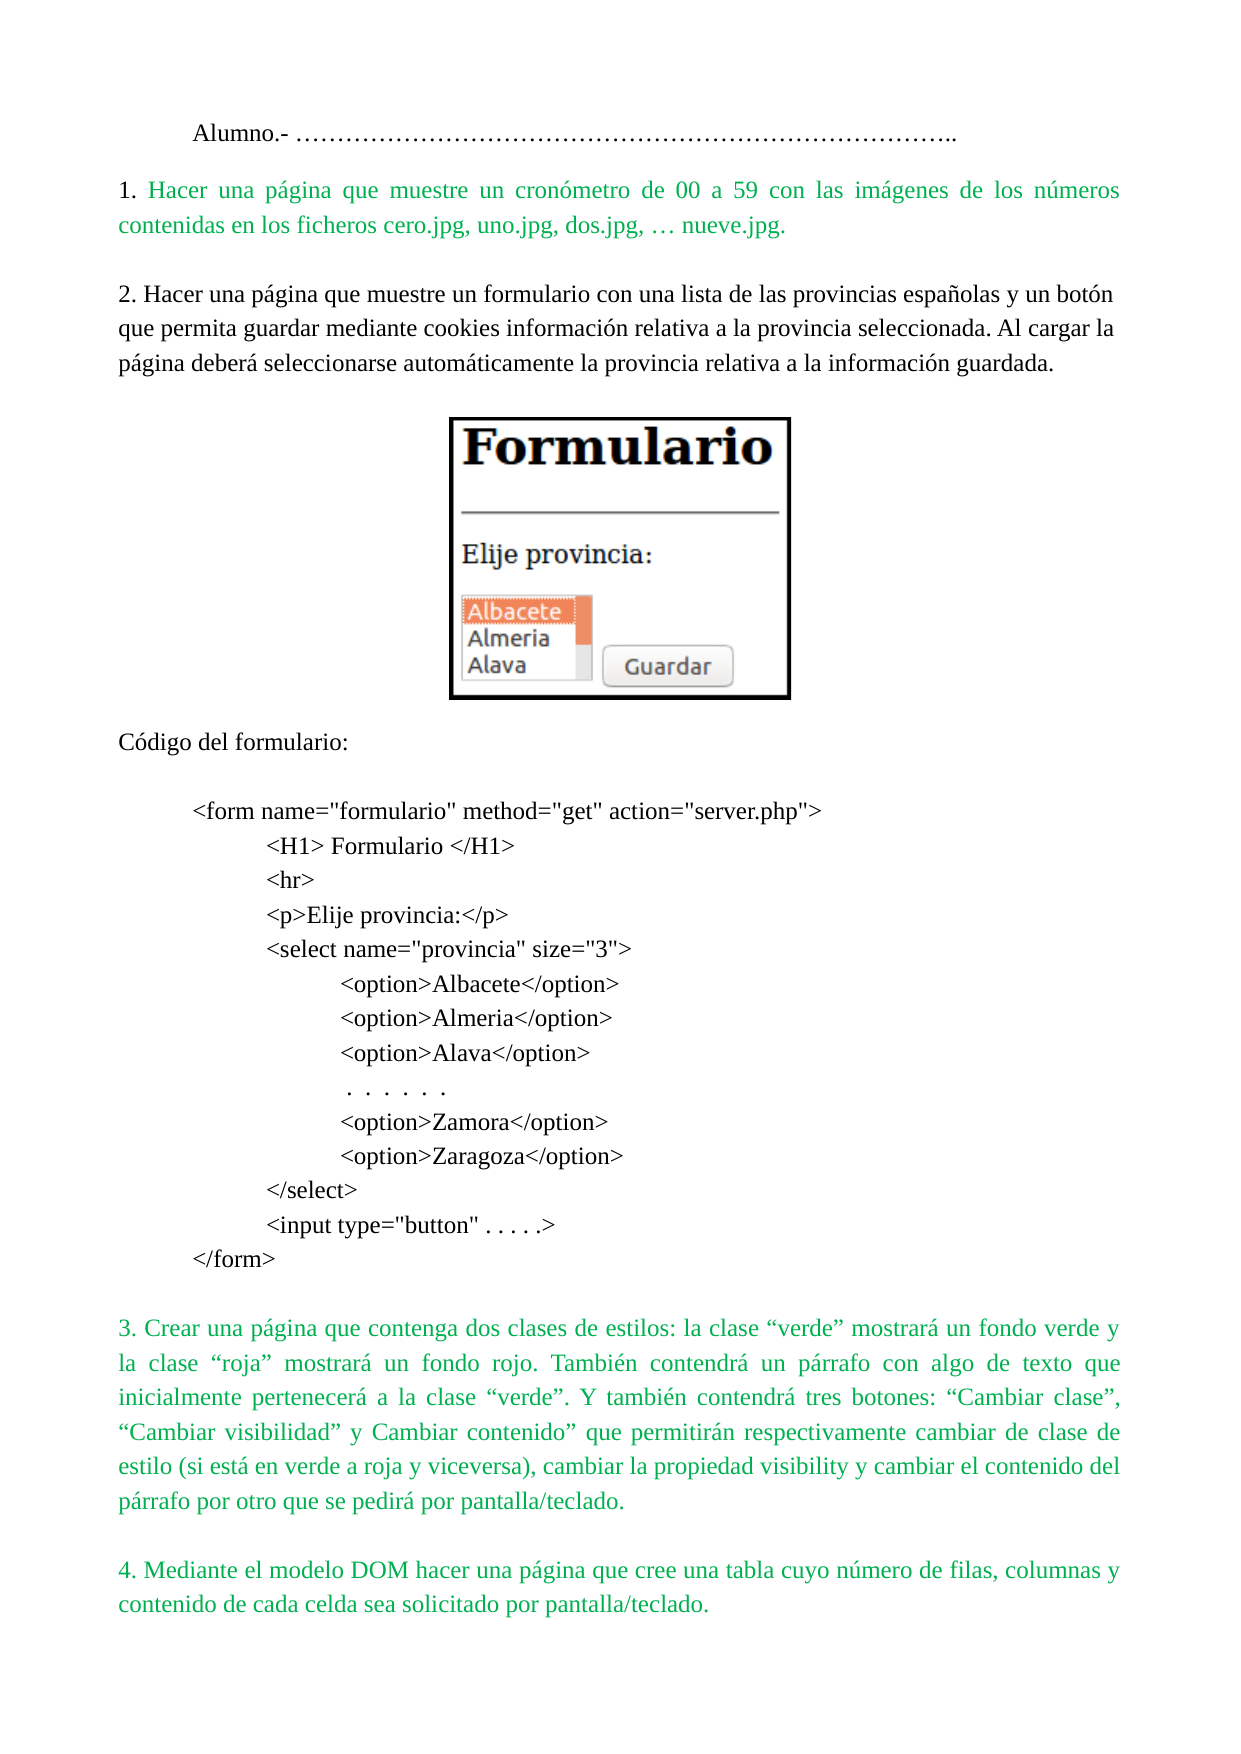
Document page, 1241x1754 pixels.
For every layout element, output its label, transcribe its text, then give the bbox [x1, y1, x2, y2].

text . . . . . . [118, 1072, 1122, 1101]
text 4. Mediante el modelo DOM hacer una página que cree una tabla cuyo número de filas, columnas y contenido de cada celda sea solicitado por pantalla/teclado. [118, 1555, 1122, 1618]
text <select name="provincia" size="3"> [118, 934, 1122, 963]
text Alumno.- …………………………………………………………………….. [118, 118, 1122, 147]
text 2. Hacer una página que muestre un formulario con una lista de las provincias españolas y un botón que permita guardar mediante cookies información relativa a la provincia seleccionada. Al cargar la página deberá seleccionarse automáticamente la provincia relativa a la información guardada. [118, 279, 1122, 377]
text Código del formulario: [118, 727, 1122, 756]
text </select> [118, 1176, 1122, 1204]
text 3. Crear una página que contenga dos clases de estilos: la clase “verde” mostrará un fondo verde y la clase “roja” mostrará un fondo rojo. También contendrá un párrafo con algo de texto que inicialmente pertenecerá a la clase “verde”. Y también contendrá tres botones: “Cambiar clase”, “Cambiar visibilidad” y Cambiar contenido” que permitirán respectivamente cambiar de clase de estilo (si está en verde a roja y viceversa), cambiar la propiedad visibility y cambiar el contenido del párrafo por otro que se pedirá por pantalla/teclado. [118, 1313, 1122, 1514]
text </form> [118, 1244, 1122, 1273]
text <option>Alava</option> [118, 1038, 1122, 1066]
text <form name="formulario" method="get" action="server.php"> [118, 796, 1122, 825]
text <option>Albacete</option> [118, 969, 1122, 997]
text <p>Elije provincia:</p> [118, 900, 1122, 928]
text <hr> [118, 865, 1122, 894]
text <option>Zaragoza</option> [118, 1141, 1122, 1170]
text <option>Zamora</option> [118, 1107, 1122, 1135]
text <option>Almeria</option> [118, 1003, 1122, 1032]
text <input type="button" . . . . .> [118, 1210, 1122, 1239]
text <H1> Formulario </H1> [118, 831, 1122, 859]
text 1. Hacer una página que muestre un cronómetro de 00 a 59 con las imágenes de los números contenidas en los ficheros cero.jpg, uno.jpg, dos.jpg, … nueve.jpg. [118, 176, 1122, 239]
